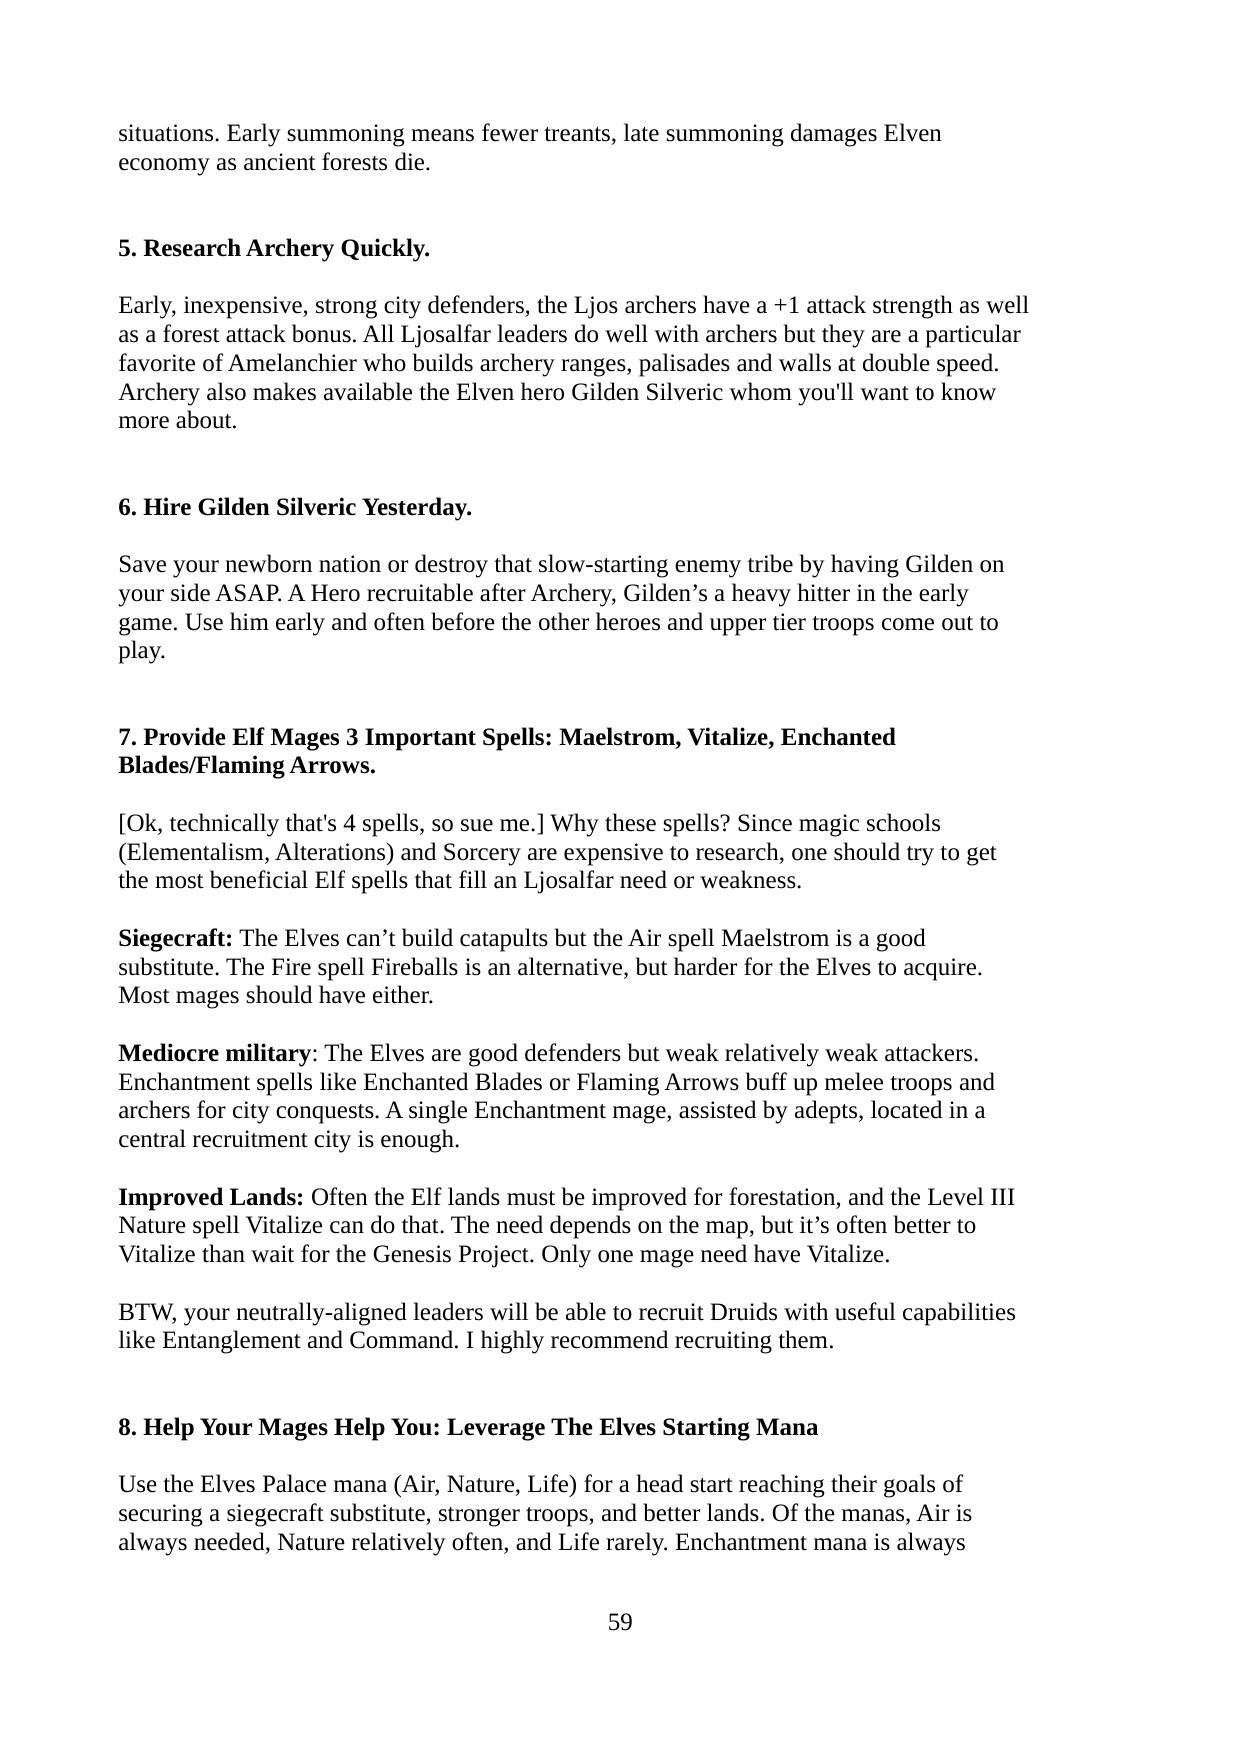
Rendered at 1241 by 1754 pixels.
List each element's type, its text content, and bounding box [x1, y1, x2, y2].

text 7. Provide Elf Mages 3 Important Spells: Maelstrom, Vitalize, Enchanted Blades/Flaming Arrows. [118, 722, 1032, 779]
text 8. Help Your Mages Help You: Leverage The Elves Starting Mana [118, 1412, 1032, 1441]
text Mediocre military: The Elves are good defenders but weak relatively weak attackers. Enchantment spells like Enchanted Blades or Flaming Arrows buff up melee troops and archers for city conquests. A single Enchantment mage, assisted by adepts, located in a central recruitment city is enough. [118, 1038, 1032, 1153]
text Siegecraft: The Elves can’t build catapults but the Air spell Maelstrom is a good substitute. The Fire spell Fireballs is an alternative, but harder for the Elves to acquire. Most mages should have either. [118, 923, 1032, 1009]
text 5. Research Archery Quickly. [118, 233, 1032, 262]
text BTW, your neutrally-aligned leaders will be able to recruit Druids with useful capabilities like Entanglement and Command. I highly recommend recruiting them. [118, 1297, 1032, 1354]
text Save your newborn nation or destroy that slow-starting enemy tribe by having Gilden on your side ASAP. A Hero recruitable after Archery, Gilden’s a heavy hitter in the early game. Use him early and often before the other heroes and upper tier troops come out to play. [118, 549, 1032, 664]
text [Ok, technically that's 4 spells, so sue me.] Why these spells? Since magic schools (Elementalism, Alterations) and Sorcery are expensive to research, one should try to get the most beneficial Elf spells that fill an Ljosalfar need or weakness. [118, 808, 1032, 894]
text 6. Hire Gilden Silveric Yesterday. [118, 492, 1032, 521]
text Improved Lands: Often the Elf lands must be improved for forestation, and the Level III Nature spell Vitalize can do that. The need depends on the map, but it’s often better to Vitalize than wait for the Genesis Project. Only one mage need have Vitalize. [118, 1182, 1032, 1268]
text situations. Early summoning means fewer treants, late summoning damages Elven economy as ancient forests die. [118, 118, 1032, 176]
text Early, inexpensive, strong city defenders, the Ljos archers have a +1 attack strength as well as a forest attack bonus. All Ljosalfar leaders do well with archers but they are a particular favorite of Amelanchier who builds archery ranges, palisades and walls at double speed. Archery also makes available the Elven hero Gilden Silveric whom you'll want to know more about. [118, 291, 1032, 434]
text Use the Elves Palace mana (Air, Nature, Life) for a head start reaching their goals of securing a siegecraft substitute, stronger troops, and better lands. Of the manas, Air is always needed, Nature relatively often, and Life rarely. Enchantment mana is always [118, 1469, 1032, 1556]
